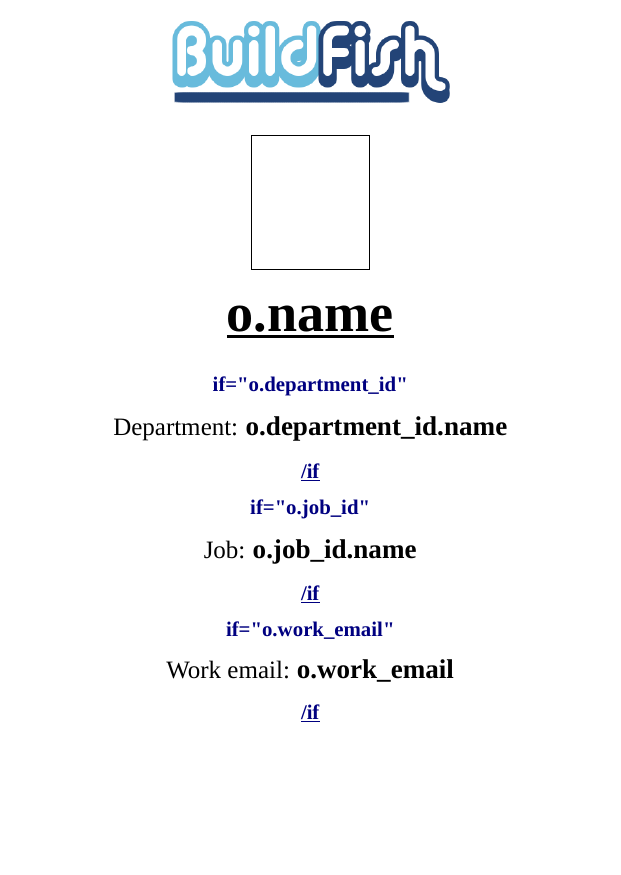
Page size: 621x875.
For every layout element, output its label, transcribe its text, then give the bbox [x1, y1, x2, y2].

text if="o.department_id" [59, 372, 561, 396]
picture [164, 0, 456, 124]
text /if [59, 700, 561, 724]
text if="o.job_id" [59, 495, 561, 519]
text Job: o.job_id.name [59, 531, 561, 564]
text o.name [59, 281, 561, 344]
text /if [59, 459, 561, 483]
text Work email: o.work_email [59, 653, 561, 684]
text if="o.work_email" [59, 617, 561, 641]
text Department: o.department_id.name [59, 408, 561, 442]
text /if [59, 581, 561, 605]
